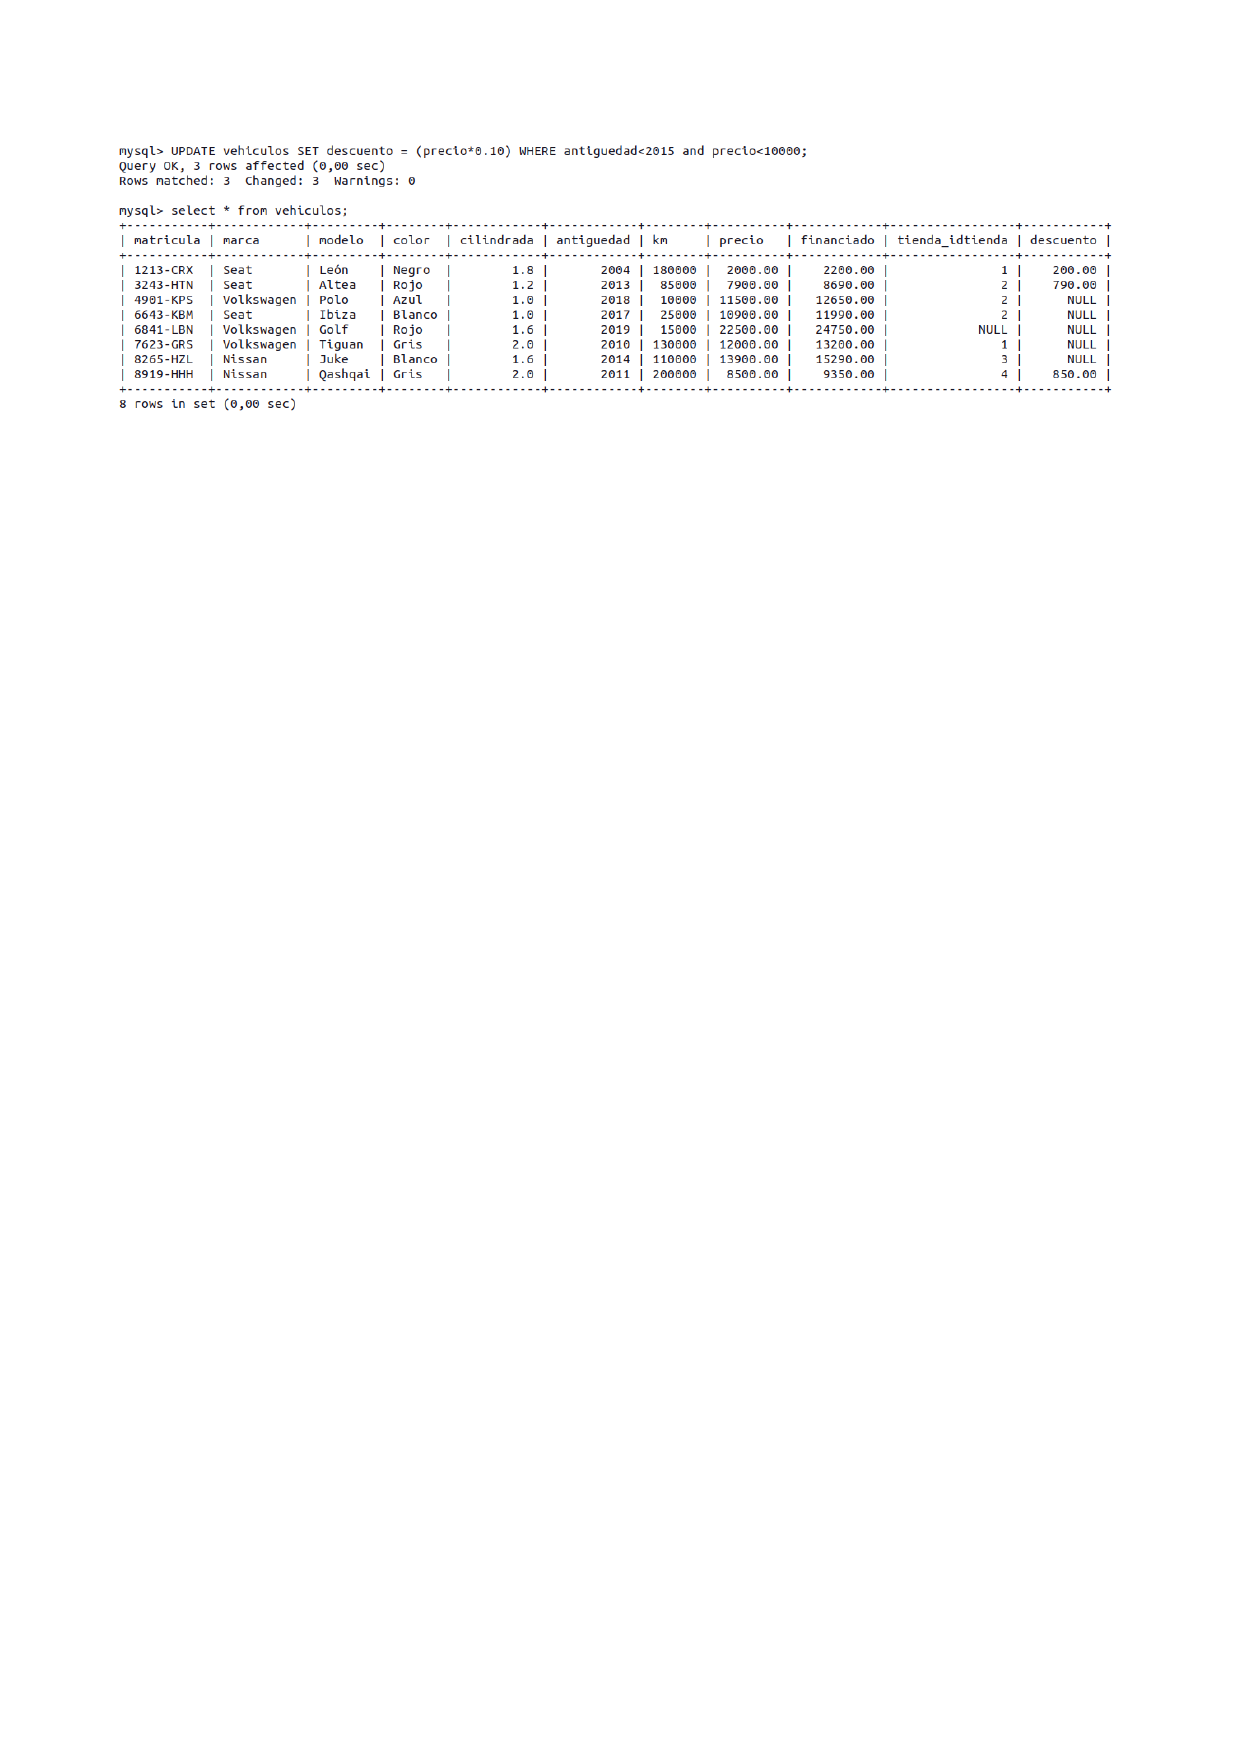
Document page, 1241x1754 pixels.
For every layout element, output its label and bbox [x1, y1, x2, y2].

picture [118, 139, 1123, 420]
